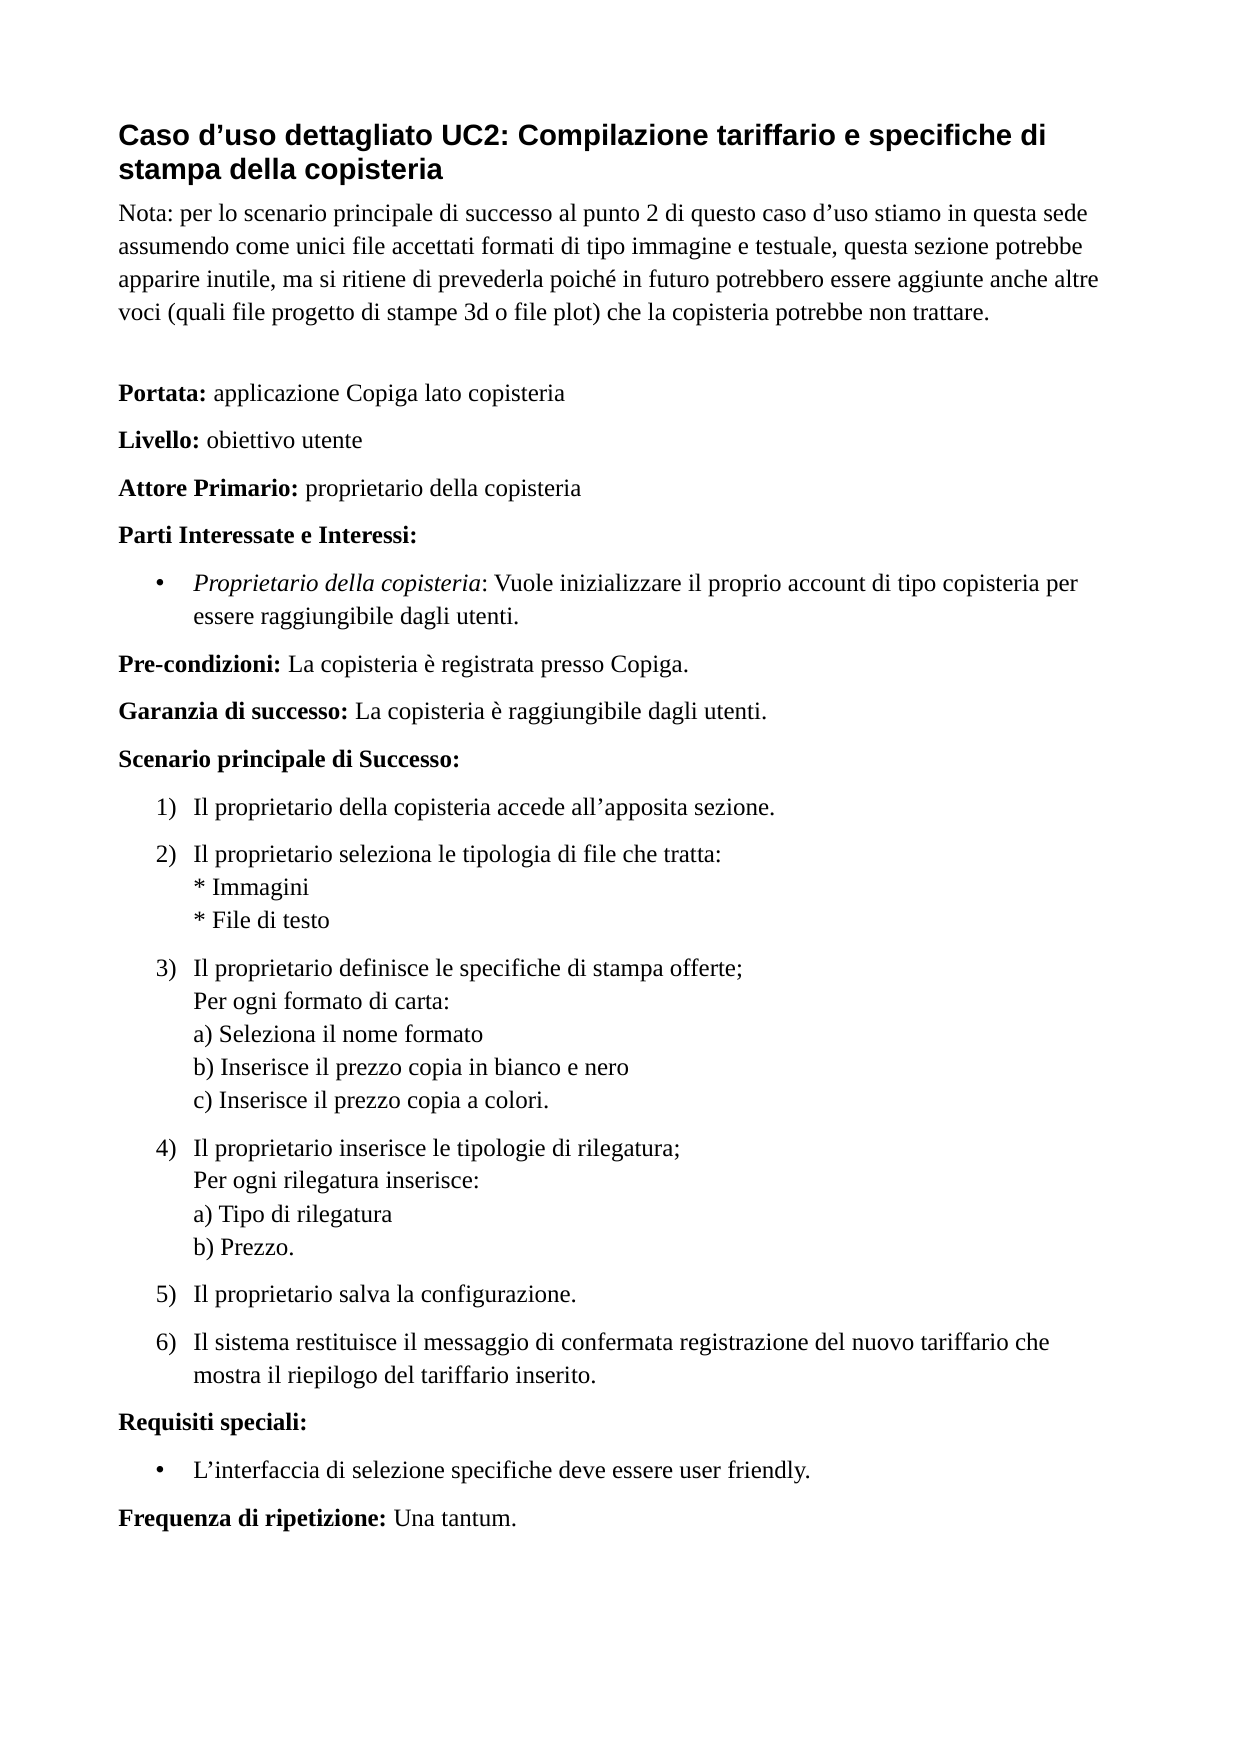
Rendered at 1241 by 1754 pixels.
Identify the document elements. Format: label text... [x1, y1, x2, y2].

list Il proprietario della copisteria accede all’apposita sezione. [156, 792, 1122, 820]
list Il proprietario salva la configurazione. [156, 1279, 1122, 1308]
text Frequenza di ripetizione: Una tantum. [118, 1503, 1122, 1531]
text Garanzia di successo: La copisteria è raggiungibile dagli utenti. [118, 696, 1122, 725]
list Il proprietario inserisce le tipologie di rilegatura; Per ogni rilegatura inserisce: a) Tipo di rilegatura b) Prezzo. [156, 1133, 1122, 1260]
text Livello: obiettivo utente [118, 425, 1122, 454]
subtitle Caso d’uso dettagliato UC2: Compilazione tariffario e specifiche di stampa della copisteria [118, 118, 1122, 186]
list Proprietario della copisteria: Vuole inizializzare il proprio account di tipo copisteria per essere raggiungibile dagli utenti. [156, 568, 1122, 630]
list Il sistema restituisce il messaggio di confermata registrazione del nuovo tariffario che mostra il riepilogo del tariffario inserito. [156, 1327, 1122, 1389]
list Il proprietario definisce le specifiche di stampa offerte; Per ogni formato di carta: a) Seleziona il nome formato b) Inserisce il prezzo copia in bianco e nero c) Inserisce il prezzo copia a colori. [156, 953, 1122, 1114]
list L’interfaccia di selezione specifiche deve essere user friendly. [156, 1455, 1122, 1484]
text Pre-condizioni: La copisteria è registrata presso Copiga. [118, 649, 1122, 678]
text Attore Primario: proprietario della copisteria [118, 473, 1122, 502]
text Portata: applicazione Copiga lato copisteria [118, 378, 1122, 407]
text Requisiti speciali: [118, 1407, 1122, 1436]
text Parti Interessate e Interessi: [118, 521, 1122, 549]
list Il proprietario seleziona le tipologia di file che tratta: * Immagini * File di testo [156, 839, 1122, 934]
text Scenario principale di Successo: [118, 744, 1122, 773]
text Nota: per lo scenario principale di successo al punto 2 di questo caso d’uso stiamo in questa sede assumendo come unici file accettati formati di tipo immagine e testuale, questa sezione potrebbe apparire inutile, ma si ritiene di prevederla poiché in futuro potrebbero essere aggiunte anche altre voci (quali file progetto di stampe 3d o file plot) che la copisteria potrebbe non trattare. [118, 198, 1122, 359]
